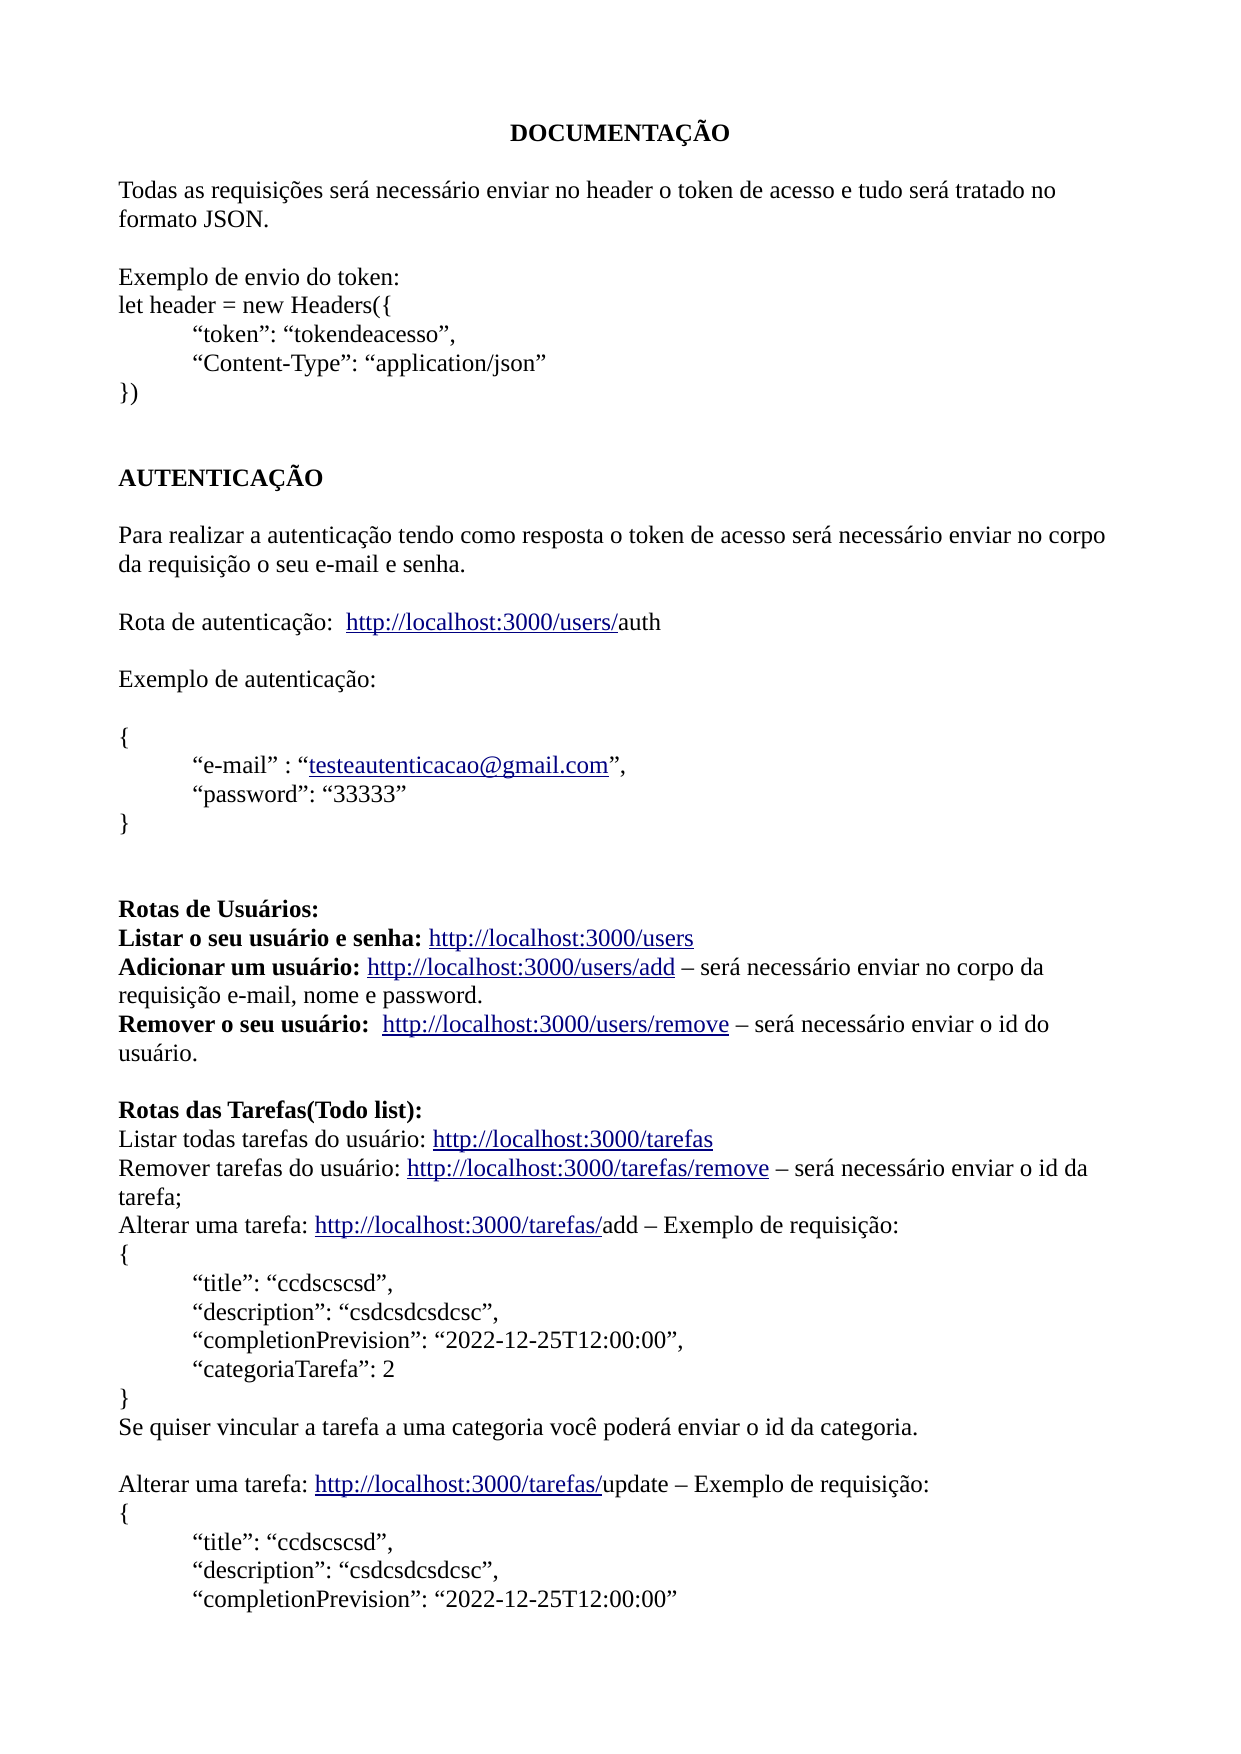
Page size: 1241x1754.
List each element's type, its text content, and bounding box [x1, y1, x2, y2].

text Exemplo de envio do token: [118, 262, 1122, 291]
text } [118, 1383, 1122, 1412]
text “title”: “ccdscscsd”, [118, 1527, 1122, 1556]
text “description”: “csdcsdcsdcsc”, [118, 1297, 1122, 1326]
text Listar todas tarefas do usuário: http://localhost:3000/tarefas [118, 1124, 1122, 1153]
text “title”: “ccdscscsd”, [118, 1268, 1122, 1297]
text Rotas das Tarefas(Todo list): [118, 1096, 1122, 1124]
text AUTENTICAÇÃO [118, 463, 1122, 492]
text } [118, 808, 1122, 837]
text Alterar uma tarefa: http://localhost:3000/tarefas/update – Exemplo de requisição: [118, 1469, 1122, 1498]
text DOCUMENTAÇÃO [118, 118, 1122, 147]
text { [118, 1498, 1122, 1527]
text “Content-Type”: “application/json” [118, 348, 1122, 377]
text Alterar uma tarefa: http://localhost:3000/tarefas/add – Exemplo de requisição: [118, 1211, 1122, 1239]
text “categoriaTarefa”: 2 [118, 1354, 1122, 1383]
text Todas as requisições será necessário enviar no header o token de acesso e tudo será tratado no formato JSON. [118, 176, 1122, 233]
text Rota de autenticação: http://localhost:3000/users/auth [118, 607, 1122, 636]
text Adicionar um usuário: http://localhost:3000/users/add – será necessário enviar no corpo da requisição e-mail, nome e password. [118, 952, 1122, 1009]
text Se quiser vincular a tarefa a uma categoria você poderá enviar o id da categoria. [118, 1412, 1122, 1441]
text Remover o seu usuário: http://localhost:3000/users/remove – será necessário enviar o id do usuário. [118, 1009, 1122, 1067]
text { [118, 722, 1122, 751]
text Para realizar a autenticação tendo como resposta o token de acesso será necessário enviar no corpo da requisição o seu e-mail e senha. [118, 521, 1122, 578]
text “password”: “33333” [118, 779, 1122, 808]
text Listar o seu usuário e senha: http://localhost:3000/users [118, 923, 1122, 952]
text Rotas de Usuários: [118, 894, 1122, 923]
text “description”: “csdcsdcsdcsc”, [118, 1556, 1122, 1584]
text “token”: “tokendeacesso”, [118, 319, 1122, 348]
text }) [118, 377, 1122, 406]
text “completionPrevision”: “2022-12-25T12:00:00”, [118, 1326, 1122, 1354]
text “e-mail” : “testeautenticacao@gmail.com”, [118, 751, 1122, 779]
text Remover tarefas do usuário: http://localhost:3000/tarefas/remove – será necessário enviar o id da tarefa; [118, 1153, 1122, 1211]
text Exemplo de autenticação: [118, 664, 1122, 693]
text “completionPrevision”: “2022-12-25T12:00:00” [118, 1584, 1122, 1613]
text let header = new Headers({ [118, 291, 1122, 319]
text { [118, 1239, 1122, 1268]
